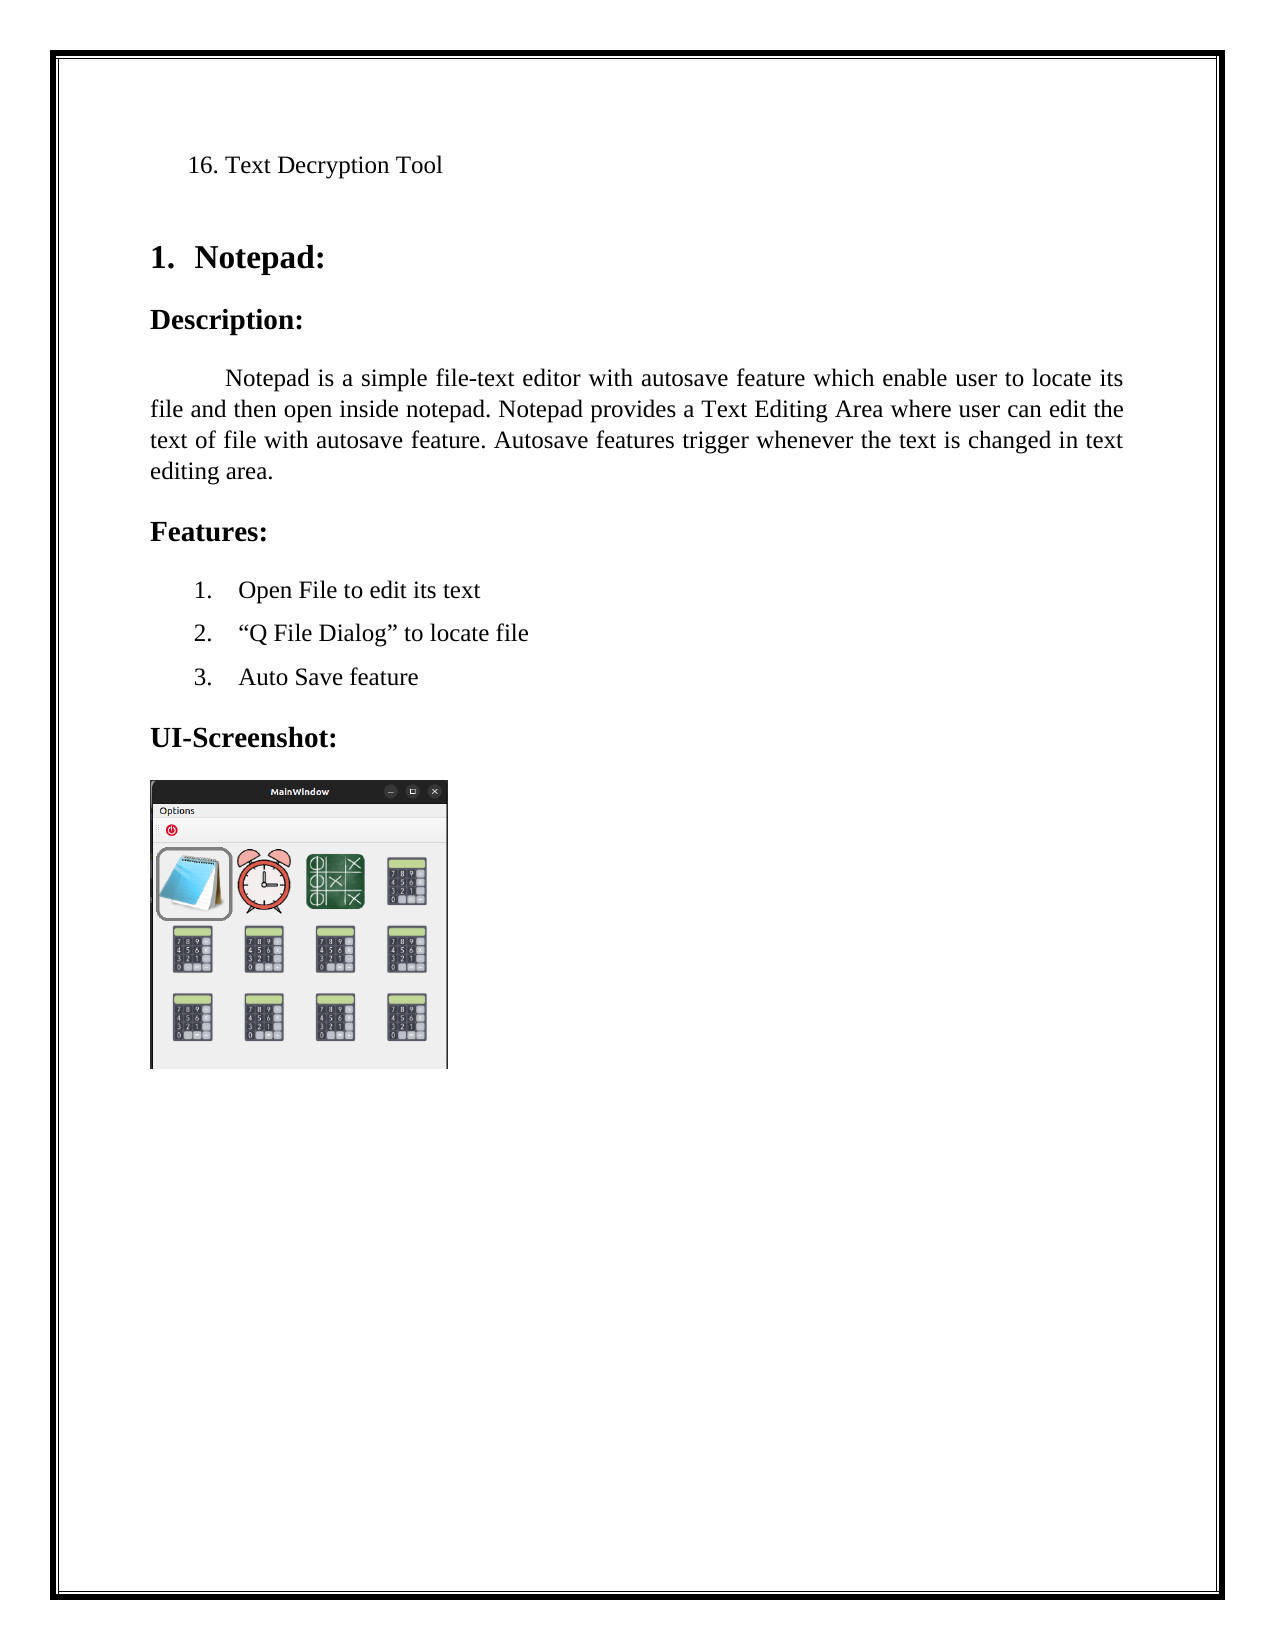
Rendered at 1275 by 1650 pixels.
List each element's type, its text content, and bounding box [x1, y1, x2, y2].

list Auto Save feature [194, 662, 1125, 691]
list “Q File Dialog” to locate file [194, 618, 1125, 647]
subtitle Notepad: [150, 237, 1125, 275]
list Text Decryption Tool [187, 150, 1125, 179]
list Open File to edit its text [194, 575, 1125, 604]
subtitle Description: [150, 302, 1125, 336]
subtitle UI-Screenshot: [150, 720, 1125, 754]
text Notepad is a simple file-text editor with autosave feature which enable user to locate its file and then open inside notepad. Notepad provides a Text Editing Area where user can edit the text of file with autosave feature. Autosave features trigger whenever the text is changed in text editing area. [150, 363, 1125, 485]
picture [150, 780, 448, 1069]
subtitle Features: [150, 514, 1125, 548]
